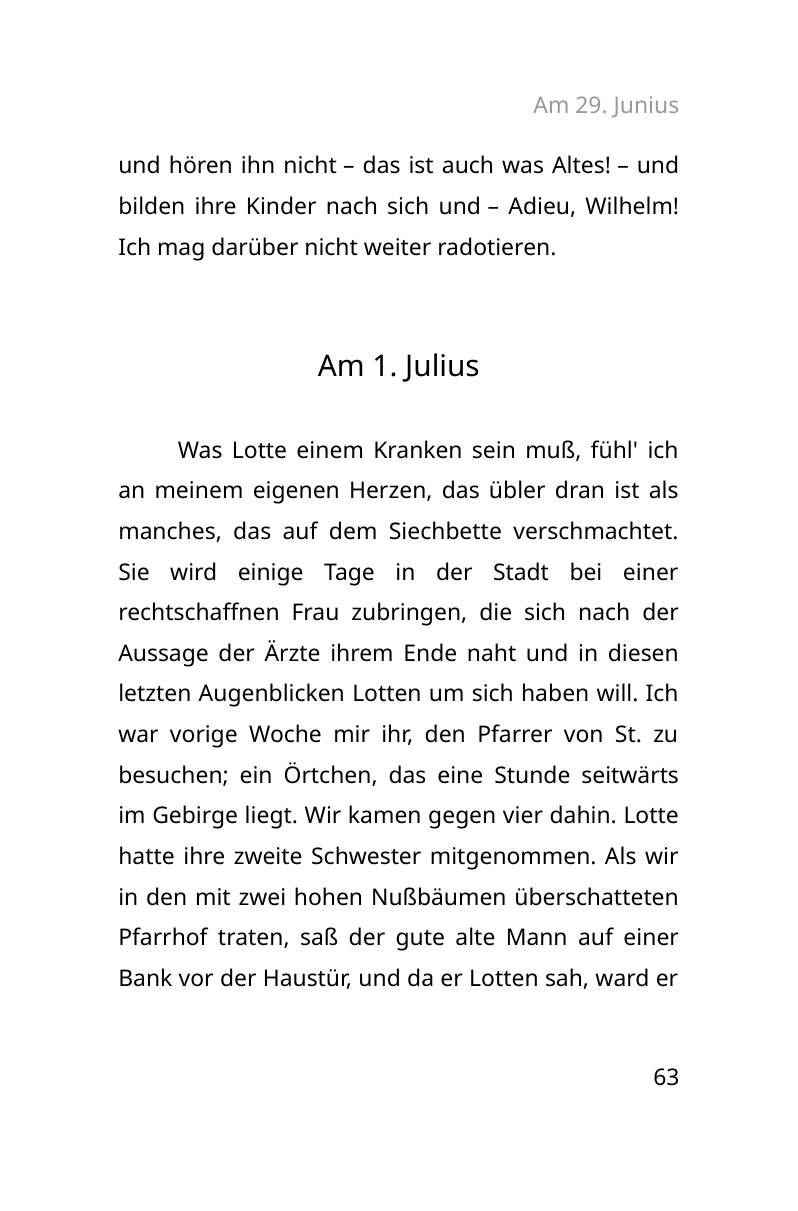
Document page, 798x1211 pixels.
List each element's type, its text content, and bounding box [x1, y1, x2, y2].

text und hören ihn nicht – das ist auch was Altes! – und bilden ihre Kinder nach sich und – Adieu, Wilhelm! Ich mag darüber nicht weiter radotieren. [118, 149, 679, 262]
text Was Lotte einem Kranken sein muß, fühl' ich an meinem eigenen Herzen, das übler dran ist als manches, das auf dem Siechbette verschmachtet. Sie wird einige Tage in der Stadt bei einer rechtschaffnen Frau zubringen, die sich nach der Aussage der Ärzte ihrem Ende naht und in diesen letzten Augenblicken Lotten um sich haben will. Ich war vorige Woche mir ihr, den Pfarrer von St. zu besuchen; ein Örtchen, das eine Stunde seitwärts im Gebirge liegt. Wir kamen gegen vier dahin. Lotte hatte ihre zweite Schwester mitgenommen. Als wir in den mit zwei hohen Nußbäumen überschatteten Pfarrhof traten, saß der gute alte Mann auf einer Bank vor der Haustür, und da er Lotten sah, ward er [118, 409, 679, 993]
subtitle Am 1. Julius [118, 307, 679, 386]
